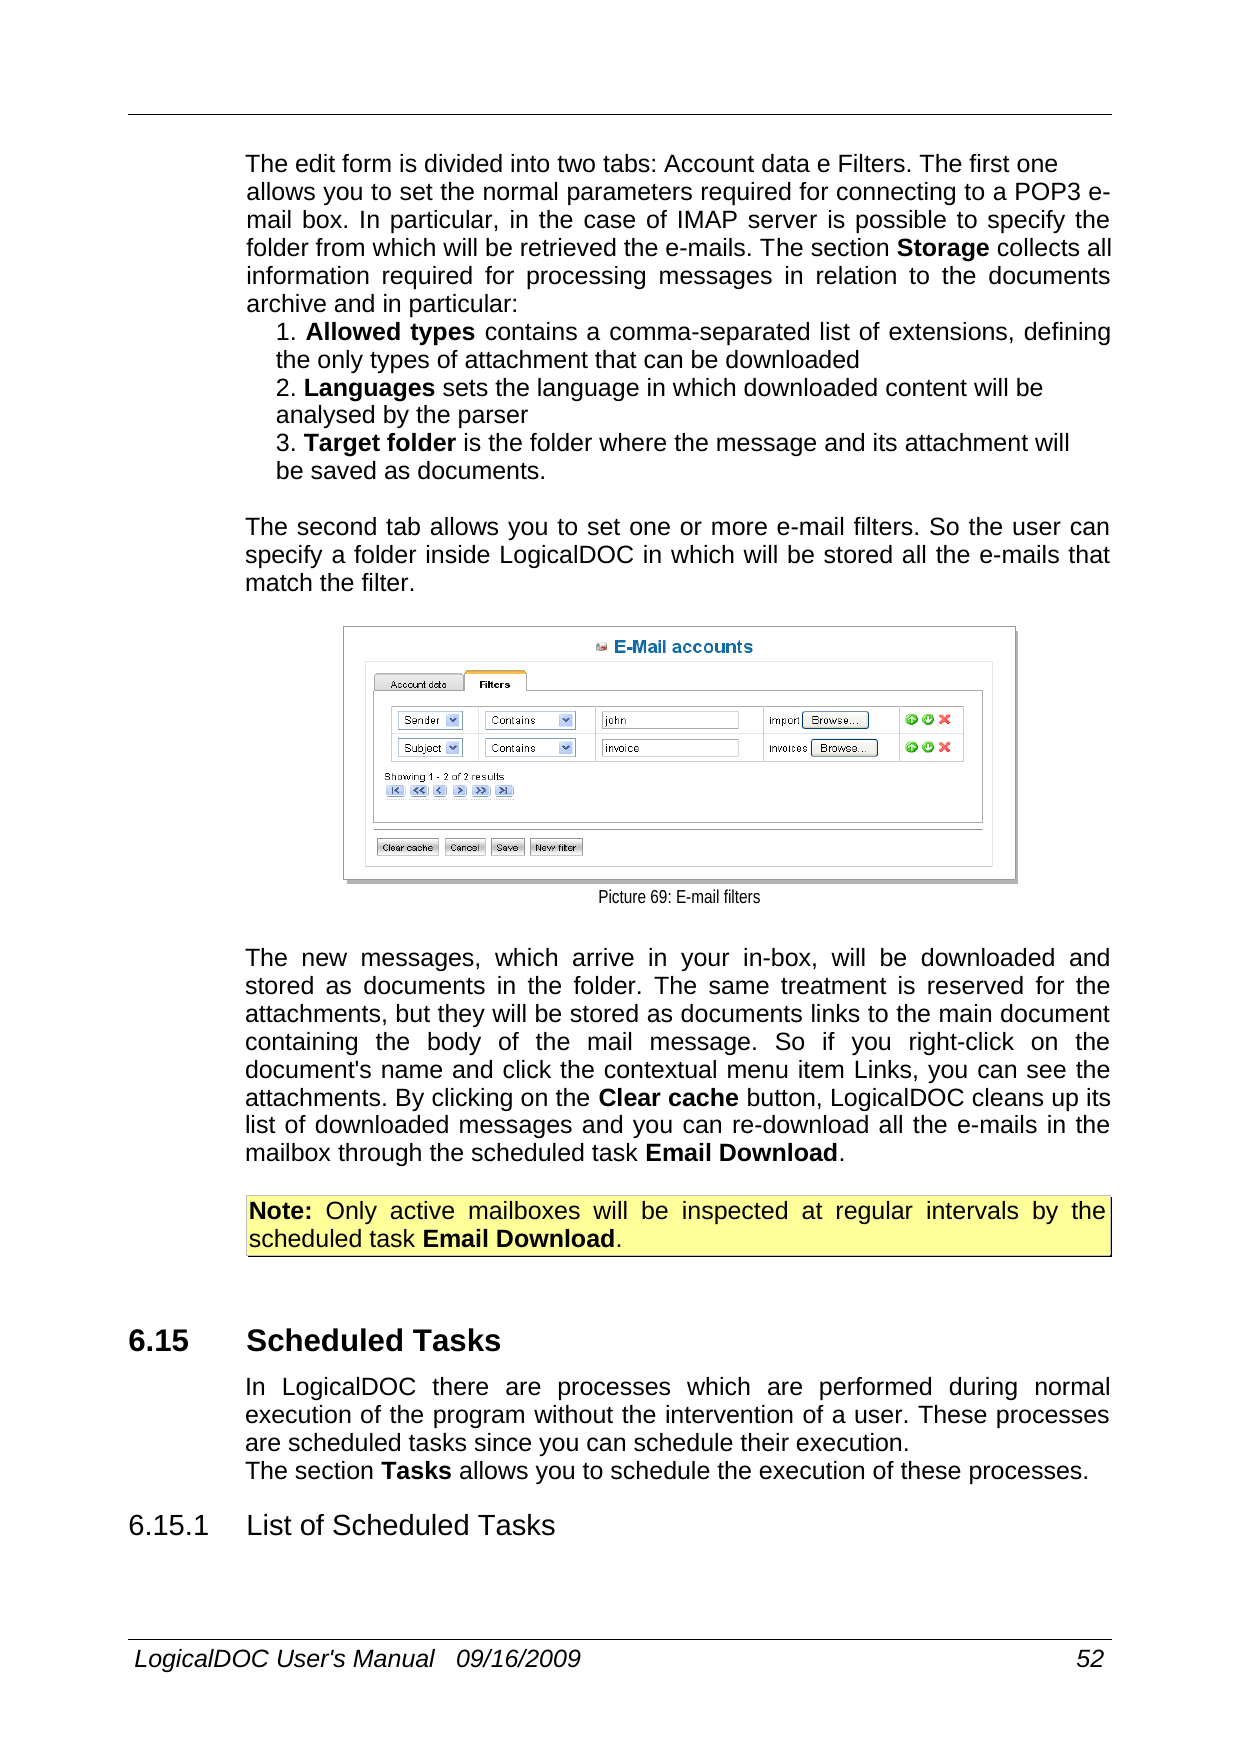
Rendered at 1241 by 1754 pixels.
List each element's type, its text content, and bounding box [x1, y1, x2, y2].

text 2. Languages sets the language in which downloaded content will be [276, 373, 1112, 401]
text allows you to set the normal parameters required for connecting to a POP3 e-mail box. In particular, in the case of IMAP server is possible to specify the folder from which will be retrieved the e-mails. The section Storage collects all information required for processing messages in relation to the documents archive and in particular: [246, 178, 1112, 317]
subtitle Scheduled Tasks [128, 1323, 1112, 1358]
text Picture 69: E-mail filters [342, 879, 1016, 907]
text The second tab allows you to set one or more e-mail filters. So the user can specify a folder inside LogicalDOC in which will be stored all the e-mails that match the filter. [245, 513, 1112, 597]
subtitle List of Scheduled Tasks [128, 1509, 1112, 1542]
text The new messages, which arrive in your in-box, will be downloaded and stored as documents in the folder. The same treatment is reserved for the attachments, but they will be stored as documents links to the main document containing the body of the mail message. So if you right-click on the document's name and click the contextual menu item Links, you can see the attachments. By clicking on the Clear cache button, LogicalDOC cleans up its list of downloaded messages and you can re-download all the e-mails in the mailbox through the scheduled task Email Download. [245, 944, 1112, 1167]
text be saved as documents. [276, 457, 1112, 485]
text analysed by the parser [276, 401, 1112, 429]
text 3. Target folder is the folder where the message and its attachment will [276, 429, 1112, 457]
text In LogicalDOC there are processes which are performed during normal execution of the program without the intervention of a user. These processes are scheduled tasks since you can schedule their execution. [245, 1373, 1112, 1457]
text The edit form is divided into two tabs: Account data e Filters. The first one [245, 150, 1112, 178]
text Note: Only active mailboxes will be inspected at regular intervals by the scheduled task Email Download. [247, 1196, 1110, 1255]
text The section Tasks allows you to schedule the execution of these processes. [245, 1457, 1112, 1484]
text 1. Allowed types contains a comma-separated list of extensions, defining the only types of attachment that can be downloaded [276, 317, 1112, 373]
